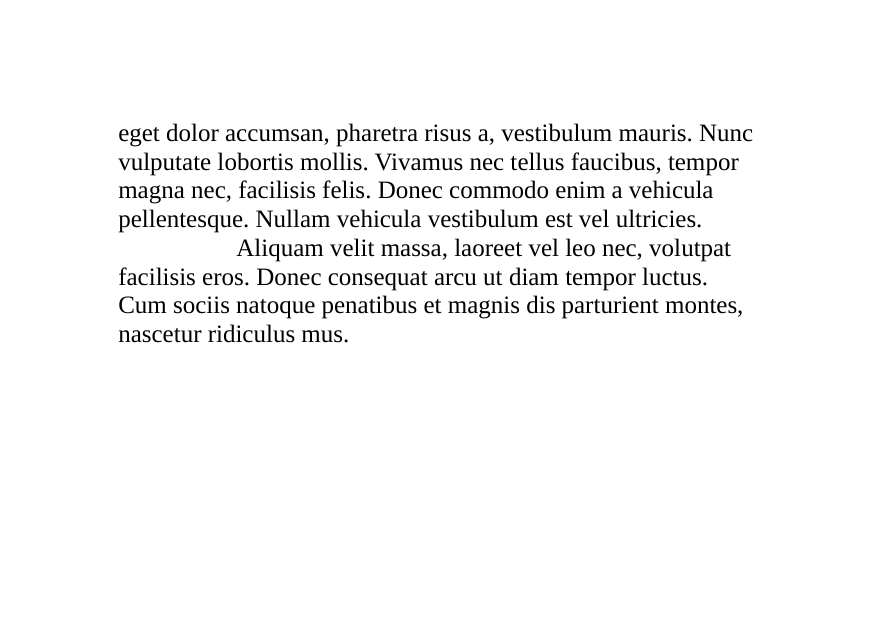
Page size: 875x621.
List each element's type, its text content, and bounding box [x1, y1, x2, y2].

text eget dolor accumsan, pharetra risus a, vestibulum mauris. Nunc vulputate lobortis mollis. Vivamus nec tellus faucibus, tempor magna nec, facilisis felis. Donec commodo enim a vehicula pellentesque. Nullam vehicula vestibulum est vel ultricies. [118, 118, 756, 233]
text Aliquam velit massa, laoreet vel leo nec, volutpat facilisis eros. Donec consequat arcu ut diam tempor luctus. Cum sociis natoque penatibus et magnis dis parturient montes, nascetur ridiculus mus. [118, 233, 756, 348]
